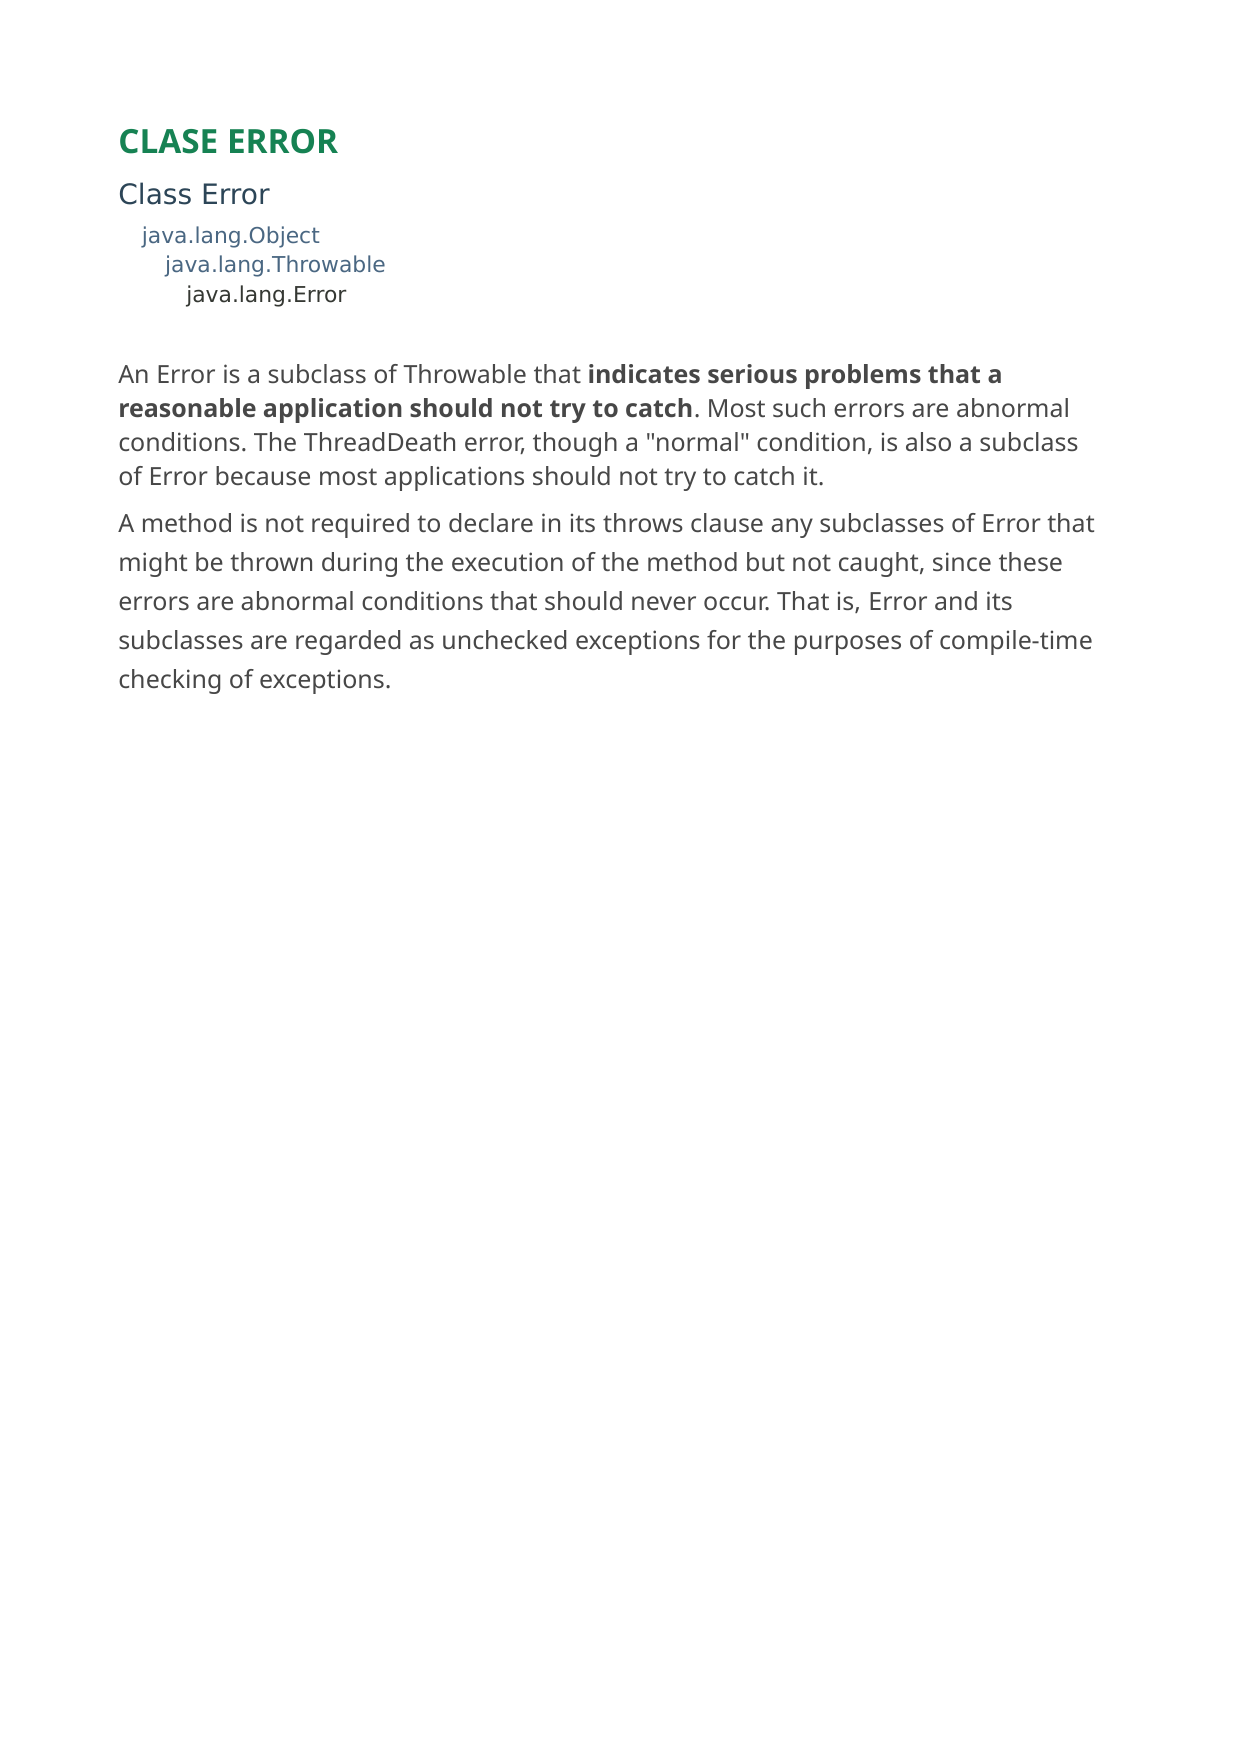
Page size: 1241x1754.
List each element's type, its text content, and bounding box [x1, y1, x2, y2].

text A method is not required to declare in its throws clause any subclasses of Error that might be thrown during the execution of the method but not caught, since these errors are abnormal conditions that should never occur. That is, Error and its subclasses are regarded as unchecked exceptions for the purposes of compile-time checking of exceptions. [118, 505, 1122, 696]
list java.lang.Object [118, 223, 1122, 249]
text CLASE ERROR [118, 118, 1122, 163]
text An Error is a subclass of Throwable that indicates serious problems that a reasonable application should not try to catch. Most such errors are abnormal conditions. The ThreadDeath error, though a "normal" condition, is also a subclass of Error because most applications should not try to catch it. [118, 357, 1122, 493]
subtitle Class Error [118, 178, 1122, 211]
list java.lang.Throwable [136, 253, 1122, 278]
list java.lang.Error [136, 282, 1122, 307]
